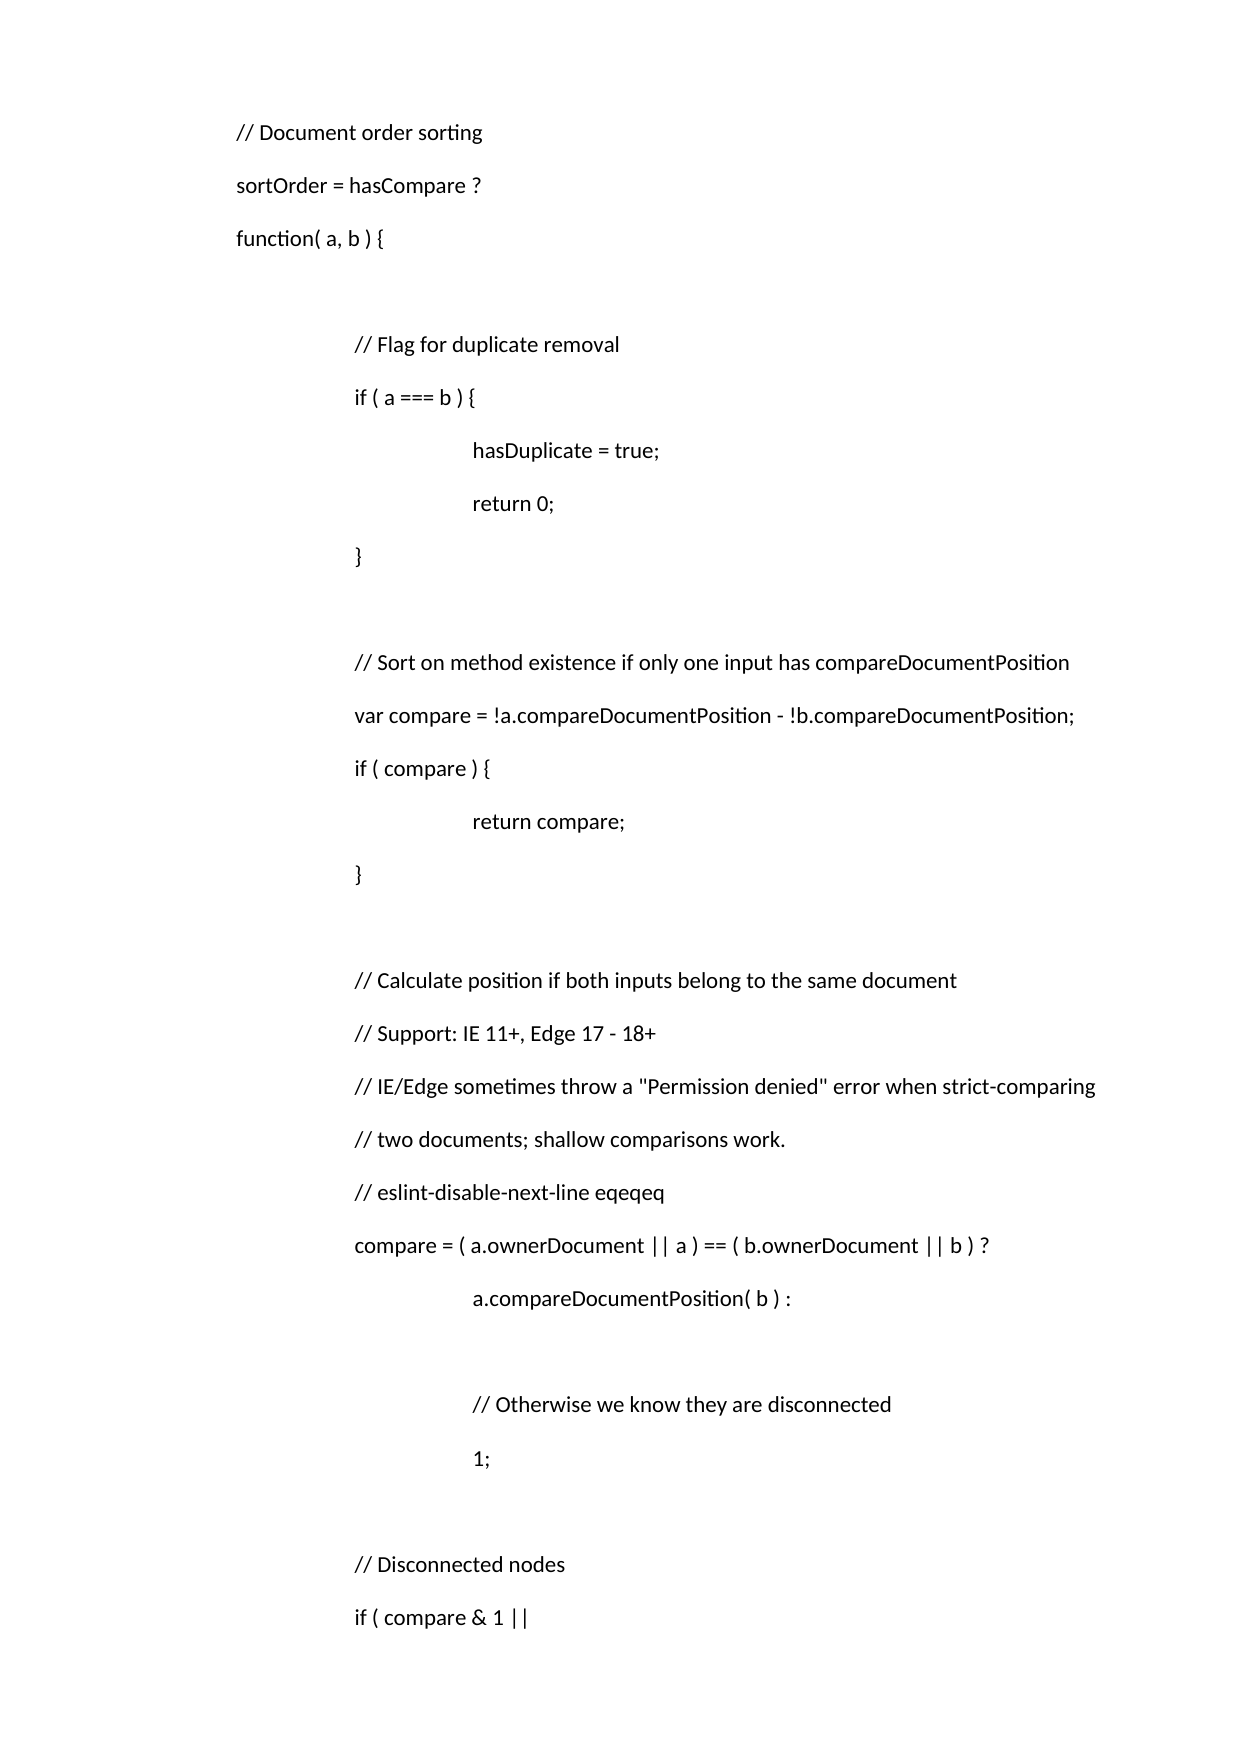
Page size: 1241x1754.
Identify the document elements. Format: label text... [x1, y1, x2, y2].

text hasDuplicate = true; [118, 436, 1122, 464]
text // eslint-disable-next-line eqeqeq [118, 1178, 1122, 1207]
text // Calculate position if both inputs belong to the same document [118, 966, 1122, 994]
text // Flag for duplicate removal [118, 330, 1122, 358]
text if ( compare ) { [118, 754, 1122, 782]
text compare = ( a.ownerDocument || a ) == ( b.ownerDocument || b ) ? [118, 1232, 1122, 1259]
text // Document order sorting [118, 118, 1122, 146]
text // two documents; shallow comparisons work. [118, 1126, 1122, 1153]
text if ( a === b ) { [118, 383, 1122, 411]
text a.compareDocumentPosition( b ) : [118, 1284, 1122, 1313]
text function( a, b ) { [118, 224, 1122, 252]
text sortOrder = hasCompare ? [118, 171, 1122, 199]
text // Sort on method existence if only one input has compareDocumentPosition [118, 648, 1122, 676]
text var compare = !a.compareDocumentPosition - !b.compareDocumentPosition; [118, 701, 1122, 729]
text // Support: IE 11+, Edge 17 - 18+ [118, 1019, 1122, 1047]
text if ( compare & 1 || [118, 1603, 1122, 1631]
text // IE/Edge sometimes throw a "Permission denied" error when strict-comparing [118, 1072, 1122, 1101]
text 1; [118, 1444, 1122, 1472]
text // Otherwise we know they are disconnected [118, 1391, 1122, 1419]
text // Disconnected nodes [118, 1550, 1122, 1578]
text } [118, 542, 1122, 570]
text return compare; [118, 807, 1122, 835]
text return 0; [118, 489, 1122, 517]
text } [118, 860, 1122, 888]
